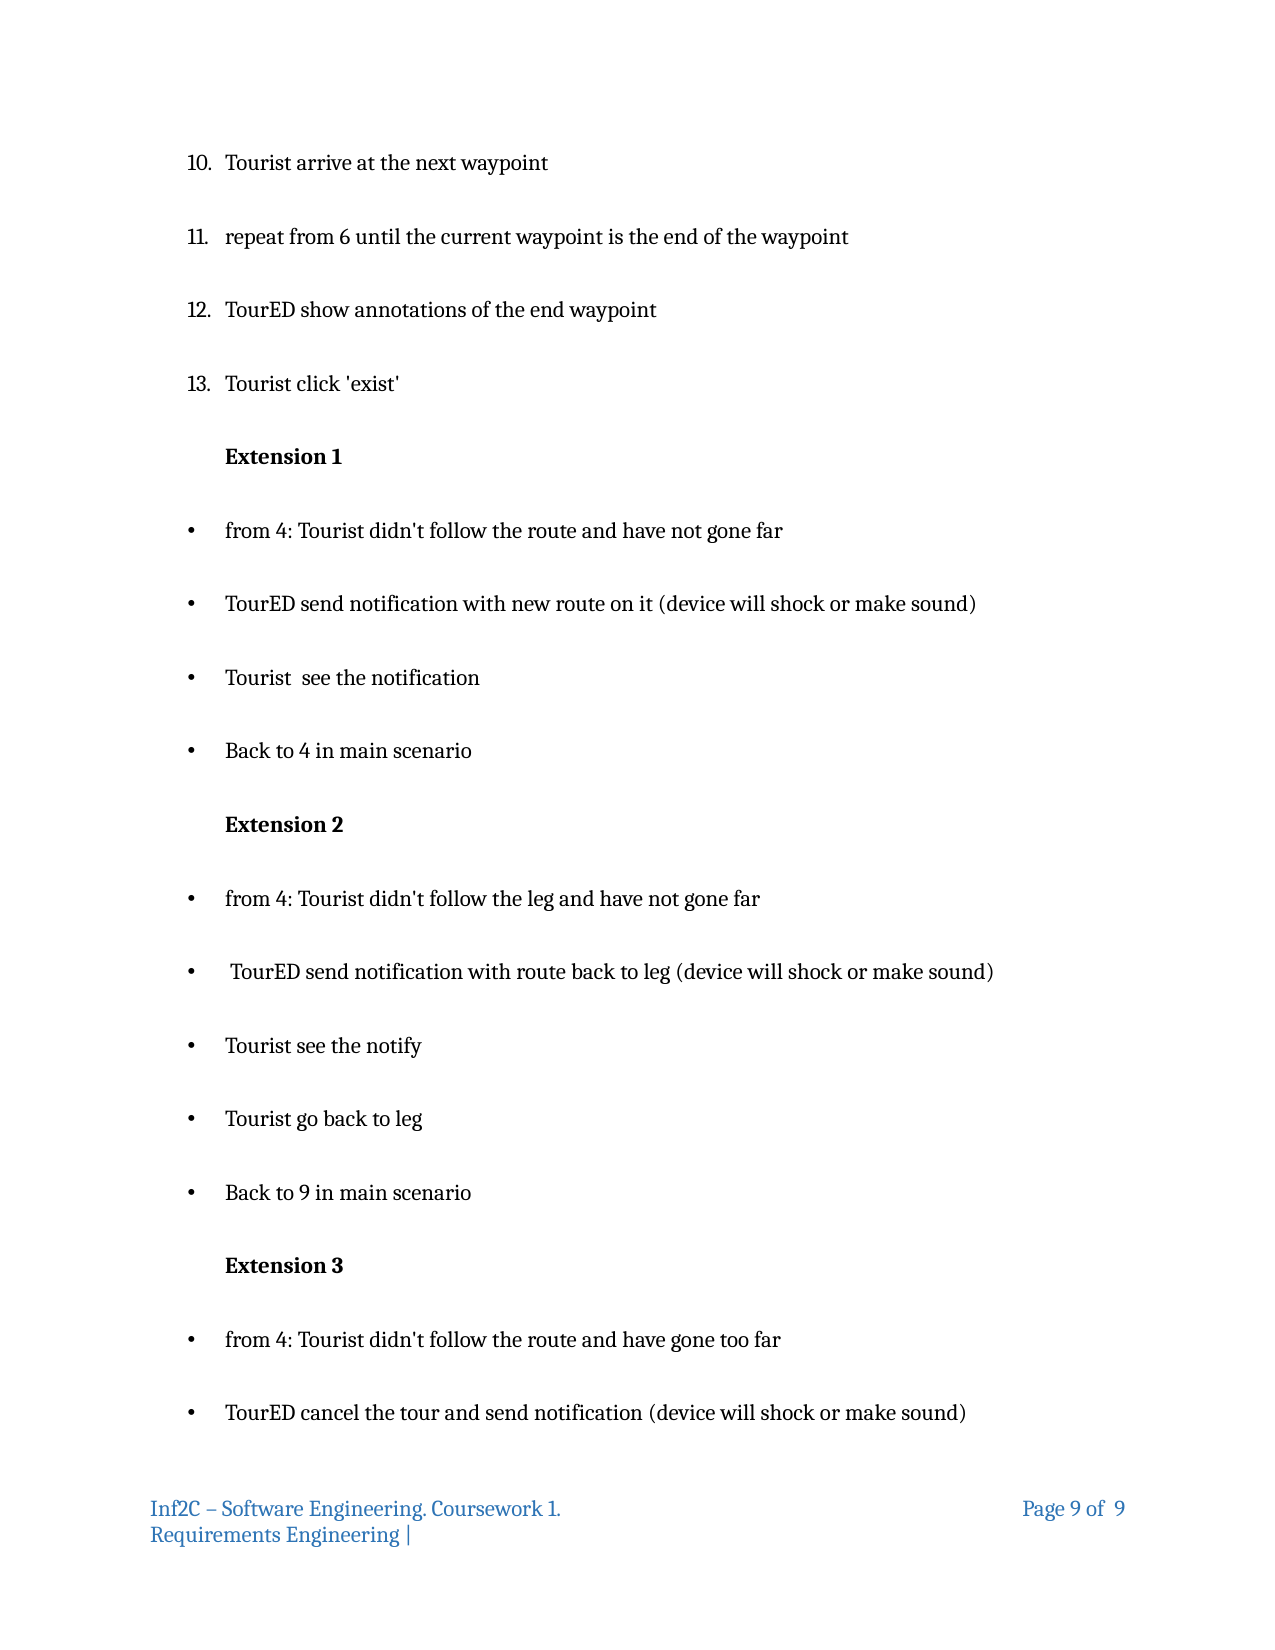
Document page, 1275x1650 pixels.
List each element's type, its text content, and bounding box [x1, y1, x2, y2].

list Tourist click 'exist' [187, 371, 1125, 397]
list from 4: Tourist didn't follow the route and have gone too far [187, 1327, 1125, 1353]
list TourED cancel the tour and send notification (device will shock or make sound) [187, 1400, 1125, 1427]
list repeat from 6 until the current waypoint is the end of the waypoint [187, 223, 1125, 250]
list Tourist see the notify [187, 1032, 1125, 1059]
list Tourist arrive at the next waypoint [187, 150, 1125, 176]
list Back to 9 in main scenario [187, 1179, 1125, 1206]
list Back to 4 in main scenario [187, 738, 1125, 765]
list Tourist see the notification [187, 665, 1125, 691]
text Extension 1 [225, 444, 1125, 471]
list from 4: Tourist didn't follow the leg and have not gone far [187, 885, 1125, 912]
list Tourist go back to leg [187, 1106, 1125, 1132]
text Extension 2 [225, 812, 1125, 838]
text Extension 3 [225, 1253, 1125, 1279]
list from 4: Tourist didn't follow the route and have not gone far [187, 518, 1125, 544]
list TourED send notification with route back to leg (device will shock or make sound) [187, 959, 1125, 985]
list TourED show annotations of the end waypoint [187, 297, 1125, 323]
list TourED send notification with new route on it (device will shock or make sound) [187, 591, 1125, 618]
